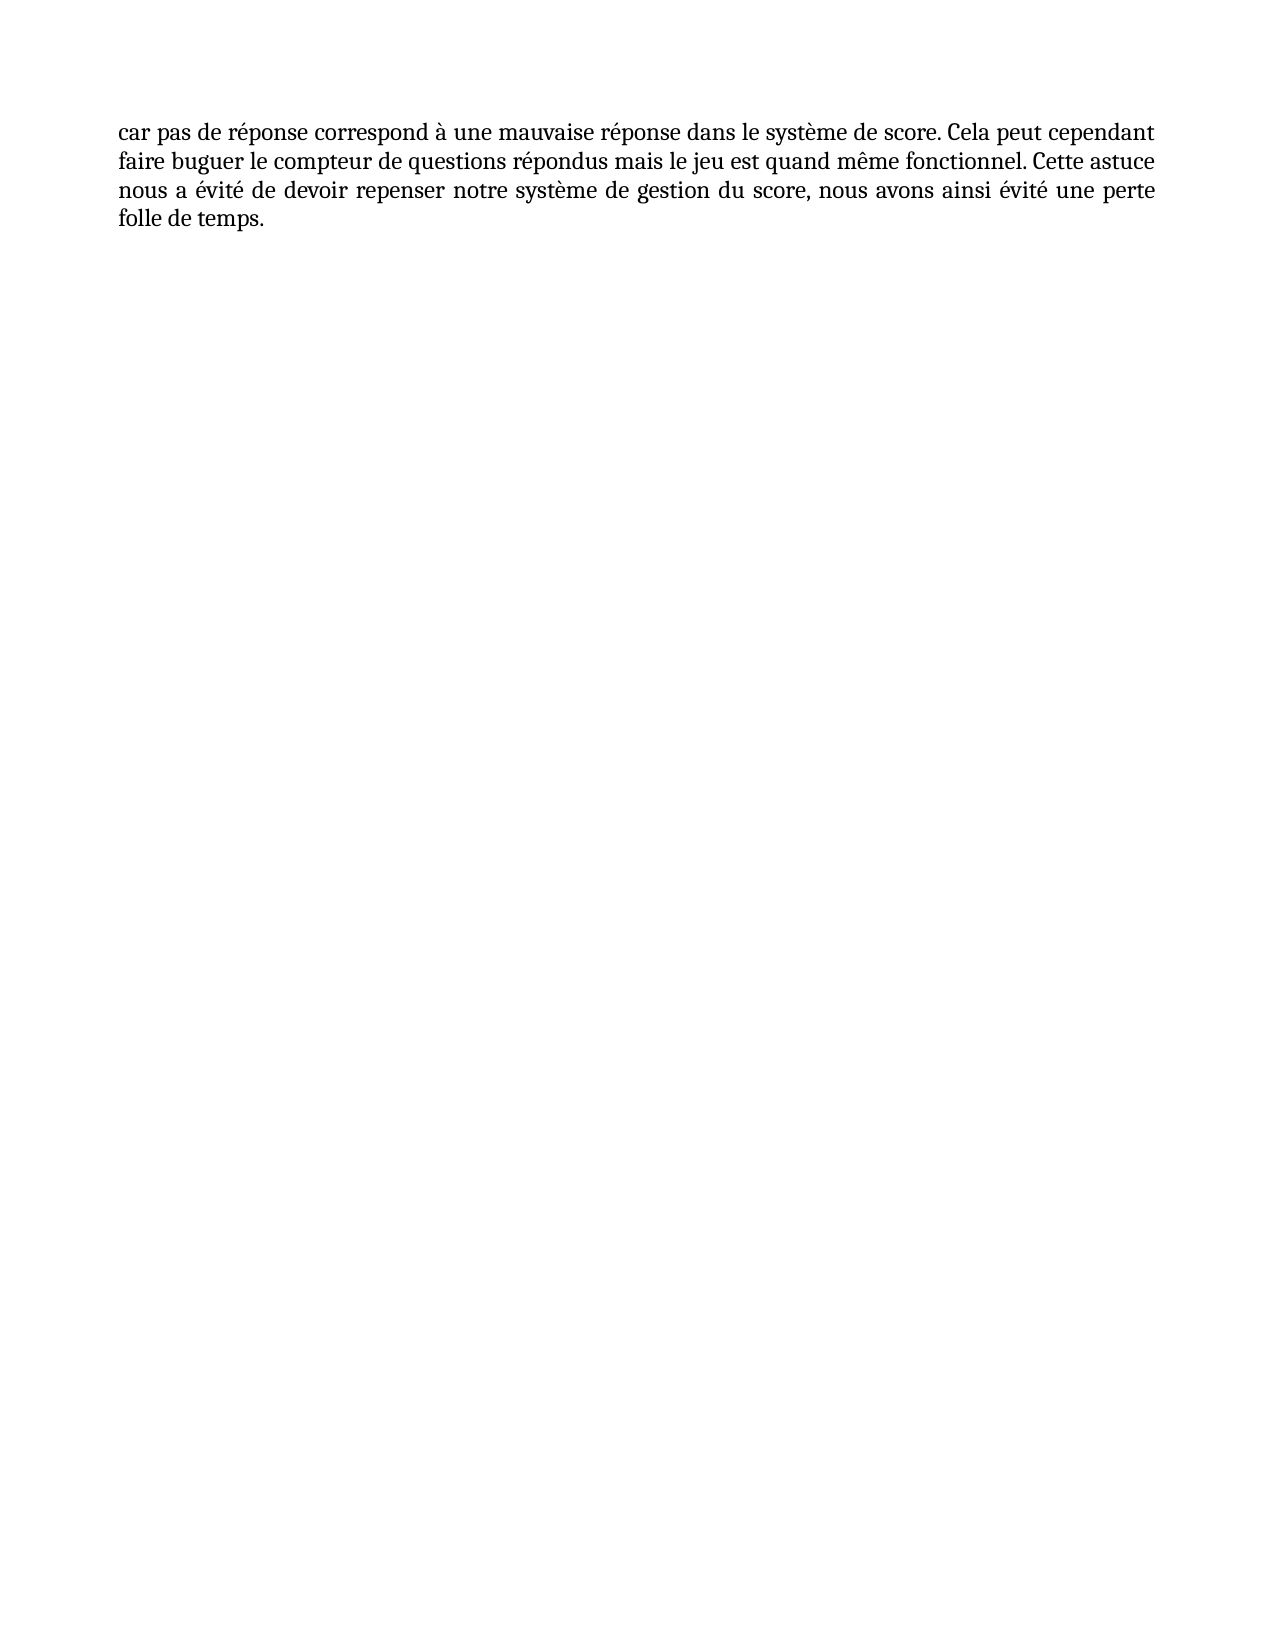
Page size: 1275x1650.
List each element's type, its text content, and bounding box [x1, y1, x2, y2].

text car pas de réponse correspond à une mauvaise réponse dans le système de score. Cela peut cependant faire buguer le compteur de questions répondus mais le jeu est quand même fonctionnel. Cette astuce nous a évité de devoir repenser notre système de gestion du score, nous avons ainsi évité une perte folle de temps. [118, 118, 1157, 233]
